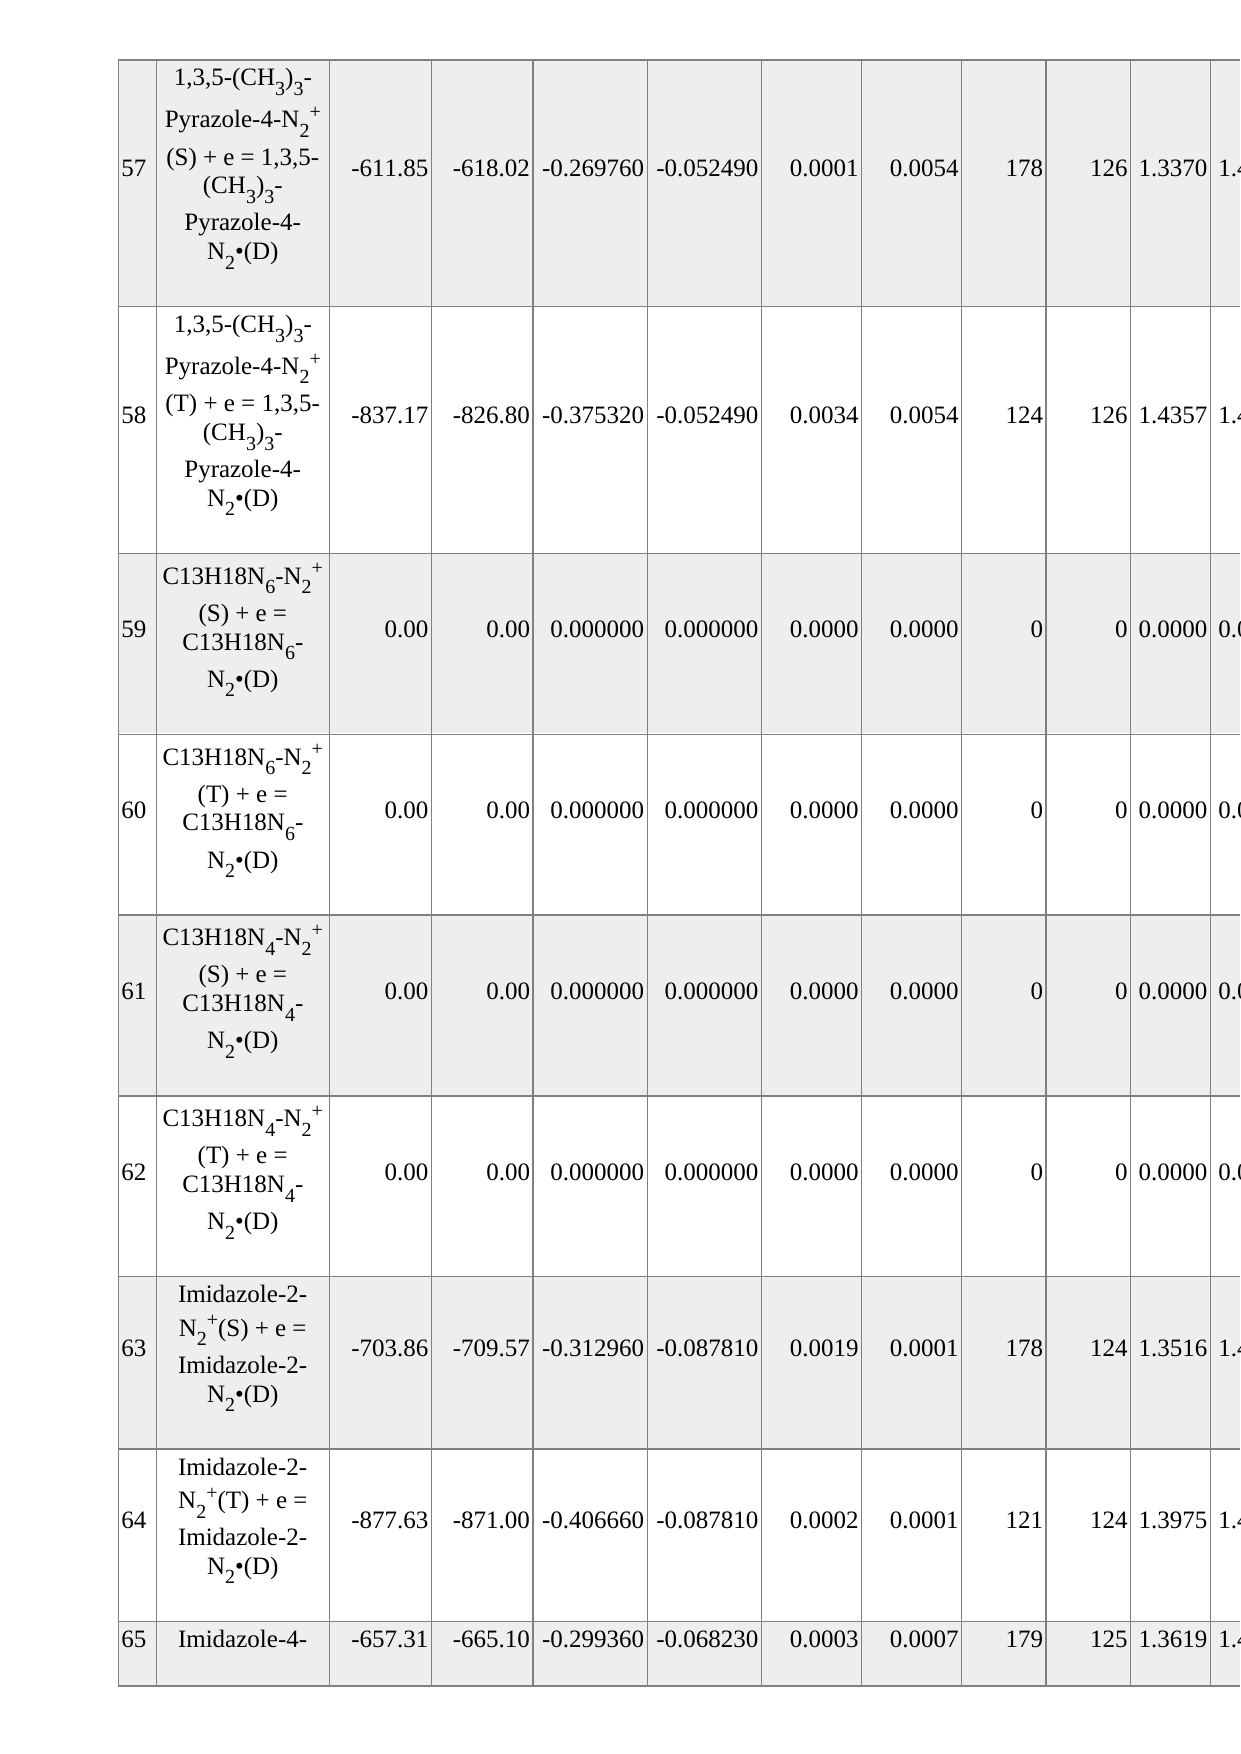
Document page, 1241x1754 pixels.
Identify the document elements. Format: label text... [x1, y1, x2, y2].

table_cell 0.00 [330, 916, 431, 1095]
table_cell 1,3,5-(CH3)3-Pyrazole-4-N2+(T) + e = 1,3,5-(CH3)3-Pyrazole-4-N2•(D) [157, 307, 329, 553]
table_cell -709.57 [432, 1277, 532, 1448]
table_cell 178 [962, 1277, 1045, 1448]
table_cell 1.4151 [1211, 61, 1240, 306]
table_cell 178 [962, 61, 1045, 306]
table_cell -877.63 [330, 1450, 431, 1621]
table_cell 0.00 [330, 735, 431, 914]
table_cell 0 [1047, 554, 1130, 733]
table_cell 0.0054 [862, 307, 961, 553]
table_cell 61 [119, 916, 156, 1095]
table_cell -665.10 [432, 1622, 532, 1685]
table_cell 0.000000 [534, 916, 647, 1095]
table_cell -0.052490 [648, 61, 761, 306]
table_cell -657.31 [330, 1622, 431, 1685]
table_cell 121 [962, 1450, 1045, 1621]
table_cell 0.0019 [762, 1277, 861, 1448]
table_cell 0.00 [330, 1097, 431, 1276]
table_cell -703.86 [330, 1277, 431, 1448]
table_cell 1.3370 [1131, 61, 1210, 306]
table_cell 0.0002 [762, 1450, 861, 1621]
table_cell 0.00 [432, 554, 532, 733]
table_cell 124 [962, 307, 1045, 553]
table_cell -837.17 [330, 307, 431, 553]
table_cell -0.052490 [648, 307, 761, 553]
table_cell 1.3619 [1131, 1622, 1210, 1685]
table_cell 0.0000 [762, 1097, 861, 1276]
table_cell 60 [119, 735, 156, 914]
table_cell 0 [1047, 735, 1130, 914]
table_cell 0.0000 [862, 554, 961, 733]
table_cell 0.0000 [1211, 735, 1240, 914]
table_cell -0.087810 [648, 1450, 761, 1621]
table_cell 63 [119, 1277, 156, 1448]
table_cell 0 [962, 916, 1045, 1095]
table_cell 1,3,5-(CH3)3-Pyrazole-4-N2+(S) + e = 1,3,5-(CH3)3-Pyrazole-4-N2•(D) [157, 61, 329, 306]
table_cell 124 [1047, 1277, 1130, 1448]
table_cell 1.4151 [1211, 307, 1240, 553]
table_cell 58 [119, 307, 156, 553]
table_cell 0.0000 [862, 916, 961, 1095]
table_cell Imidazole-4- [157, 1622, 329, 1685]
table_cell 0.0054 [862, 61, 961, 306]
table_cell -0.406660 [534, 1450, 647, 1621]
table_cell 1.3975 [1131, 1450, 1210, 1621]
table_cell -618.02 [432, 61, 532, 306]
table_cell 125 [1047, 1622, 1130, 1685]
table_cell 0.0000 [862, 735, 961, 914]
table_cell Imidazole-2-N2+(T) + e = Imidazole-2-N2•(D) [157, 1450, 329, 1621]
table_cell 0.0001 [862, 1450, 961, 1621]
table_cell 0.00 [432, 916, 532, 1095]
table_cell -0.068230 [648, 1622, 761, 1685]
table_cell 0.000000 [648, 735, 761, 914]
table_cell 0.0000 [762, 916, 861, 1095]
table_cell 179 [962, 1622, 1045, 1685]
table_cell 0.0034 [762, 307, 861, 553]
table_cell 59 [119, 554, 156, 733]
table_cell 0 [1047, 1097, 1130, 1276]
table_cell 0.0001 [862, 1277, 961, 1448]
table_cell -0.312960 [534, 1277, 647, 1448]
table_cell 0.000000 [648, 916, 761, 1095]
table_cell -0.299360 [534, 1622, 647, 1685]
table_cell C13H18N6-N2+(T) + e = C13H18N6-N2•(D) [157, 735, 329, 914]
table_cell 62 [119, 1097, 156, 1276]
table_cell -611.85 [330, 61, 431, 306]
table_cell 0.0000 [1211, 1097, 1240, 1276]
table_cell 0.0000 [1131, 916, 1210, 1095]
table_cell -871.00 [432, 1450, 532, 1621]
table_cell -0.087810 [648, 1277, 761, 1448]
table_cell -0.375320 [534, 307, 647, 553]
table_cell 0.0007 [862, 1622, 961, 1685]
table_cell 126 [1047, 61, 1130, 306]
table_cell 0.00 [432, 735, 532, 914]
table_cell 0.0001 [762, 61, 861, 306]
table_cell 0.000000 [648, 554, 761, 733]
table_cell 0.00 [330, 554, 431, 733]
table_cell 0 [962, 554, 1045, 733]
table_cell 57 [119, 61, 156, 306]
table_cell 0.0000 [762, 735, 861, 914]
table_cell 0.000000 [648, 1097, 761, 1276]
table_cell 1.4166 [1211, 1450, 1240, 1621]
table_cell C13H18N4-N2+(S) + e = C13H18N4-N2•(D) [157, 916, 329, 1095]
table_cell 0.0000 [1131, 735, 1210, 914]
table_cell 126 [1047, 307, 1130, 553]
table_cell 64 [119, 1450, 156, 1621]
table_cell C13H18N4-N2+(T) + e = C13H18N4-N2•(D) [157, 1097, 329, 1276]
table_cell 1.3516 [1131, 1277, 1210, 1448]
table_cell 0.000000 [534, 735, 647, 914]
table_cell 0.000000 [534, 554, 647, 733]
table_cell 124 [1047, 1450, 1130, 1621]
table_cell C13H18N6-N2+(S) + e = C13H18N6-N2•(D) [157, 554, 329, 733]
table_cell 0.0000 [1131, 554, 1210, 733]
table_cell 0.0003 [762, 1622, 861, 1685]
table_cell -826.80 [432, 307, 532, 553]
table_cell 0.0000 [1211, 554, 1240, 733]
table_cell 0.000000 [534, 1097, 647, 1276]
table_cell 1.4292 [1211, 1622, 1240, 1685]
table_cell 0 [962, 1097, 1045, 1276]
table_cell 0.0000 [762, 554, 861, 733]
table_cell 0 [962, 735, 1045, 914]
table_cell 0.00 [432, 1097, 532, 1276]
table_cell -0.269760 [534, 61, 647, 306]
table_cell 1.4166 [1211, 1277, 1240, 1448]
table_cell Imidazole-2-N2+(S) + e = Imidazole-2-N2•(D) [157, 1277, 329, 1448]
table_cell 0.0000 [862, 1097, 961, 1276]
table_cell 65 [119, 1622, 156, 1685]
table_cell 1.4357 [1131, 307, 1210, 553]
table_cell 0.0000 [1211, 916, 1240, 1095]
table_cell 0.0000 [1131, 1097, 1210, 1276]
table_cell 0 [1047, 916, 1130, 1095]
